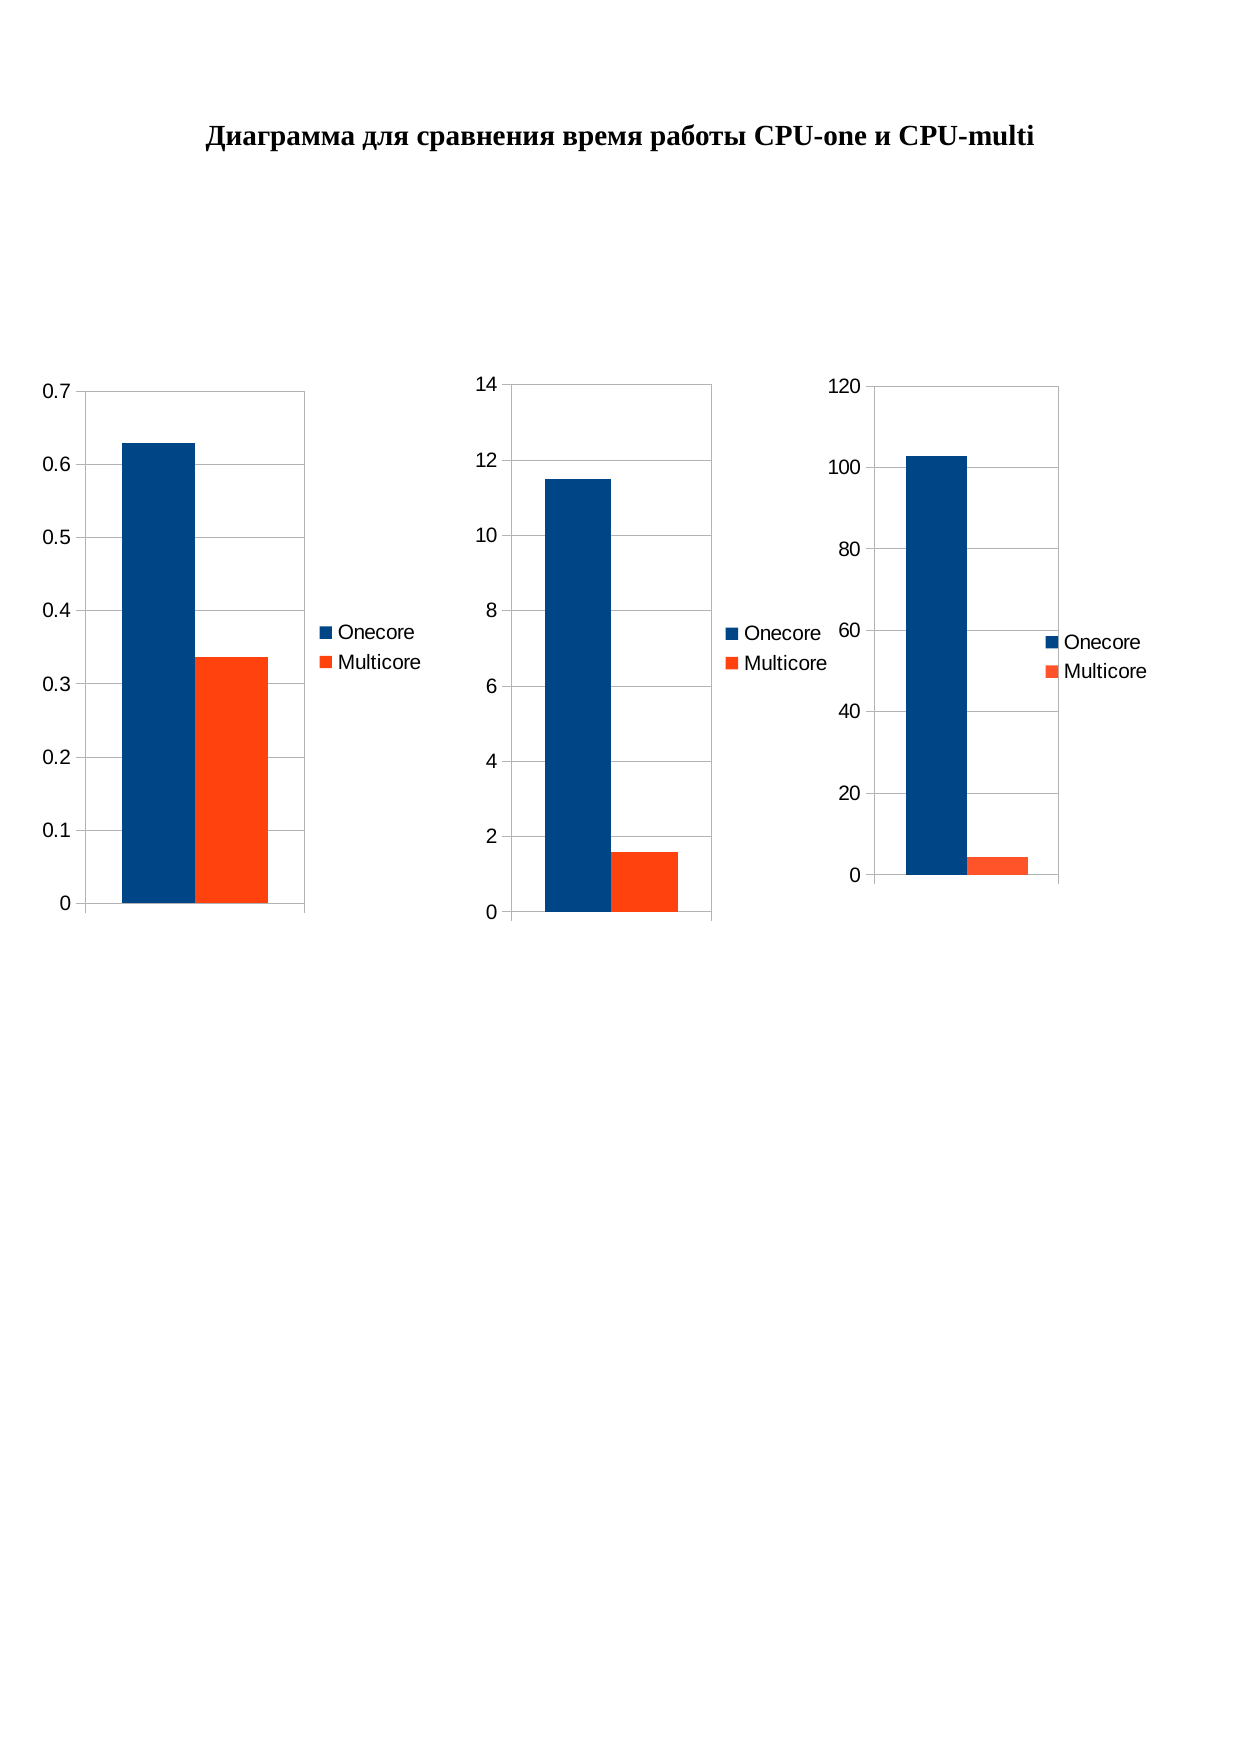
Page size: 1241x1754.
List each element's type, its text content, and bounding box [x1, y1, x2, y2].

text Диаграмма для сравнения время работы CPU-one и CPU-multi [118, 118, 1122, 152]
